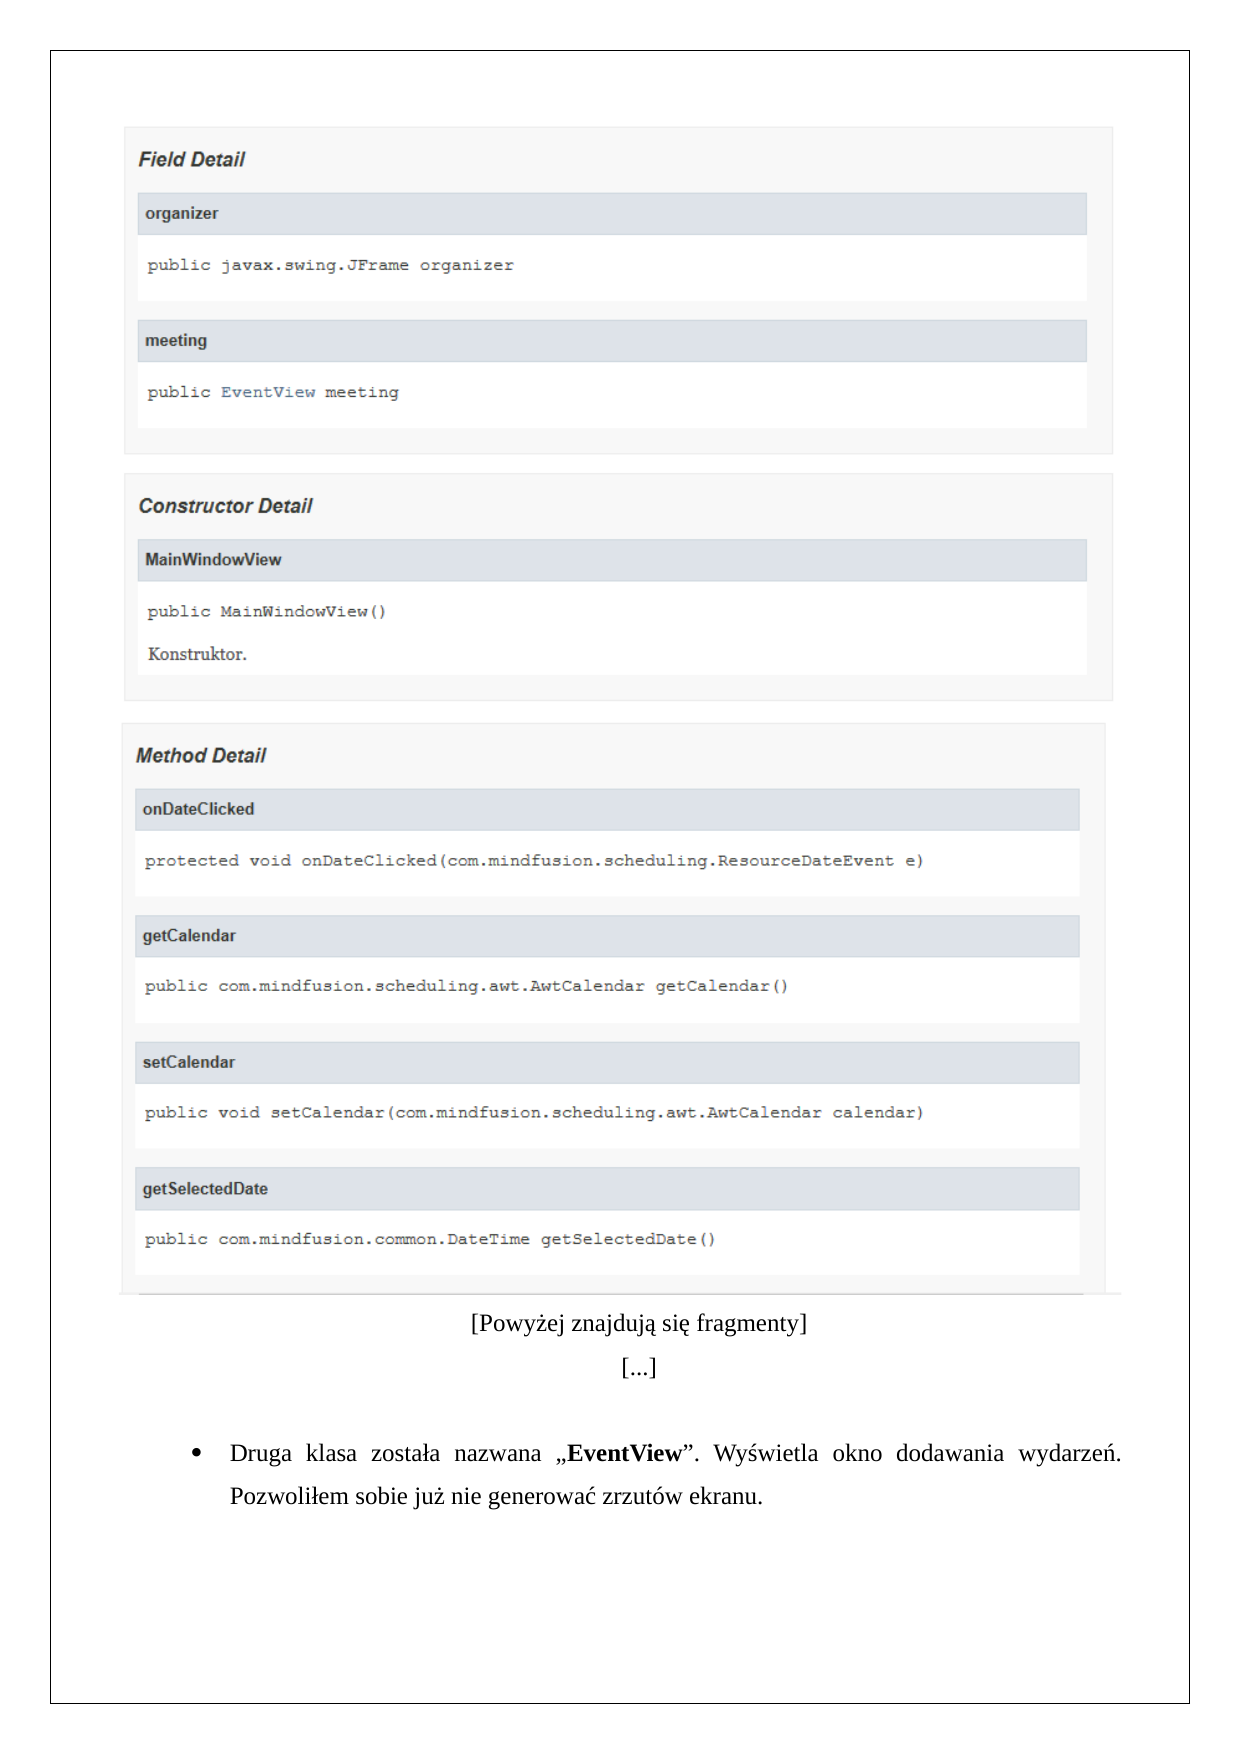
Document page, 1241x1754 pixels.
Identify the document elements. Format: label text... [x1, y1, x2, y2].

text [...] [156, 1352, 1122, 1380]
text [Powyżej znajdują się fragmenty] [156, 1308, 1122, 1337]
list Druga klasa została nazwana „EventView”. Wyświetla okno dodawania wydarzeń. Pozwoliłem sobie już nie generować zrzutów ekranu. [192, 1438, 1122, 1510]
